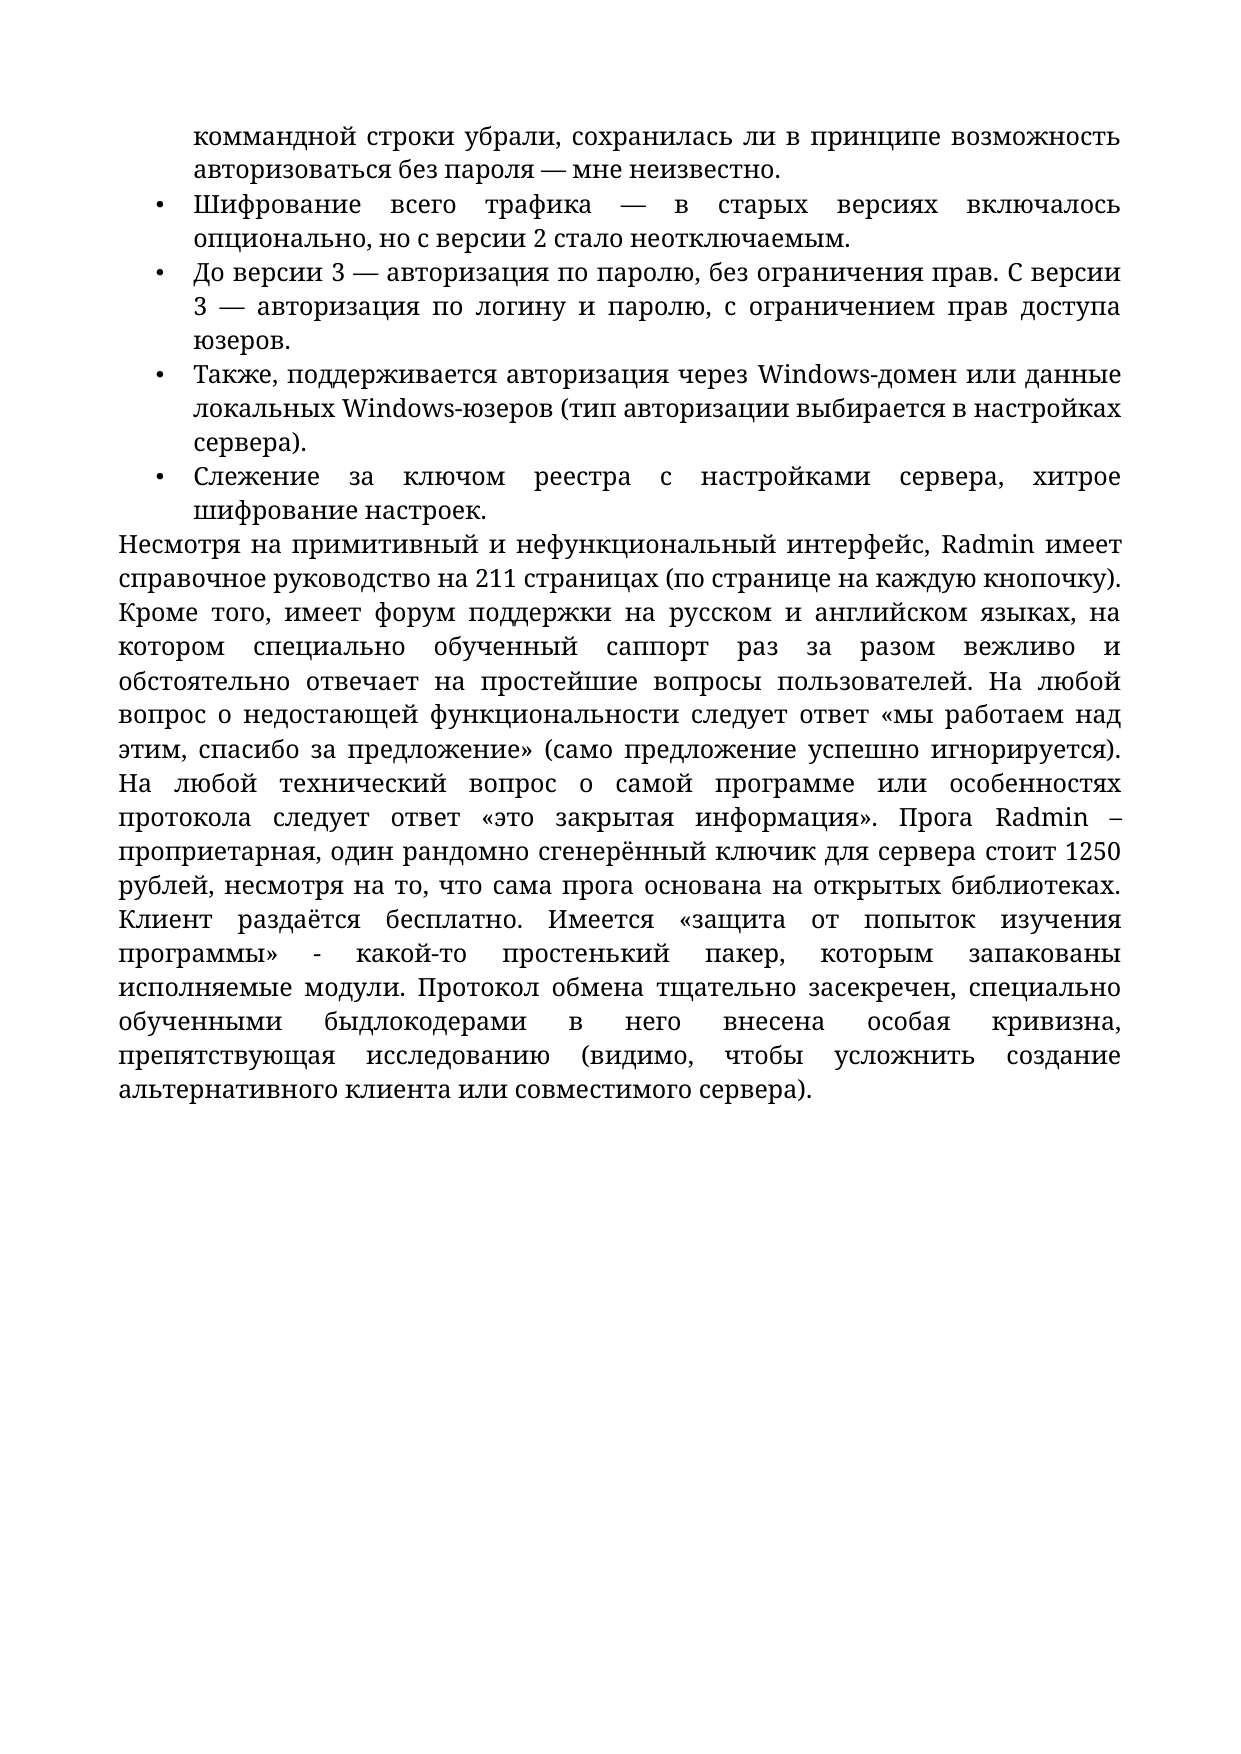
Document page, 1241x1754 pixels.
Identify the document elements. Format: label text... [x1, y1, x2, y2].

list Также, поддерживается авторизация через Windows-домен или данные локальных Windows-юзеров (тип авторизации выбирается в настройках сервера). [156, 357, 1122, 459]
list До версии 3 — авторизация по паролю, без ограничения прав. С версии 3 — авторизация по логину и паролю, с ограничением прав доступа юзеров. [156, 254, 1122, 357]
list Шифрование всего трафика — в старых версиях включалось опционально, но с версии 2 стало неотключаемым. [156, 186, 1122, 254]
text Несмотря на примитивный и нефункциональный интерфейс, Radmin имеет справочное руководство на 211 страницах (по странице на каждую кнопочку). Кроме того, имеет форум поддержки на русском и английском языках, на котором специально обученный саппорт раз за разом вежливо и обстоятельно отвечает на простейшие вопросы пользователей. На любой вопрос о недостающей функциональности следует ответ «мы работаем над этим, спасибо за предложение» (само предложение успешно игнорируется). На любой технический вопрос о самой программе или особенностях протокола следует ответ «это закрытая информация». Прога Radmin – проприетарная, один рандомно сгенерённый ключик для сервера стоит 1250 рублей, несмотря на то, что сама прога основана на открытых библиотеках. Клиент раздаётся бесплатно. Имеется «защита от попыток изучения программы» - какой-то простенький пакер, которым запакованы исполняемые модули. Протокол обмена тщательно засекречен, специально обученными быдлокодерами в него внесена особая кривизна, препятствующая исследованию (видимо, чтобы усложнить создание альтернативного клиента или совместимого сервера). [118, 527, 1122, 1106]
list Слежение за ключом реестра с настройками сервера, хитрое шифрование настроек. [156, 459, 1122, 527]
list коммандной строки убрали, сохранилась ли в принципе возможность авторизоваться без пароля — мне неизвестно. [156, 118, 1122, 186]
